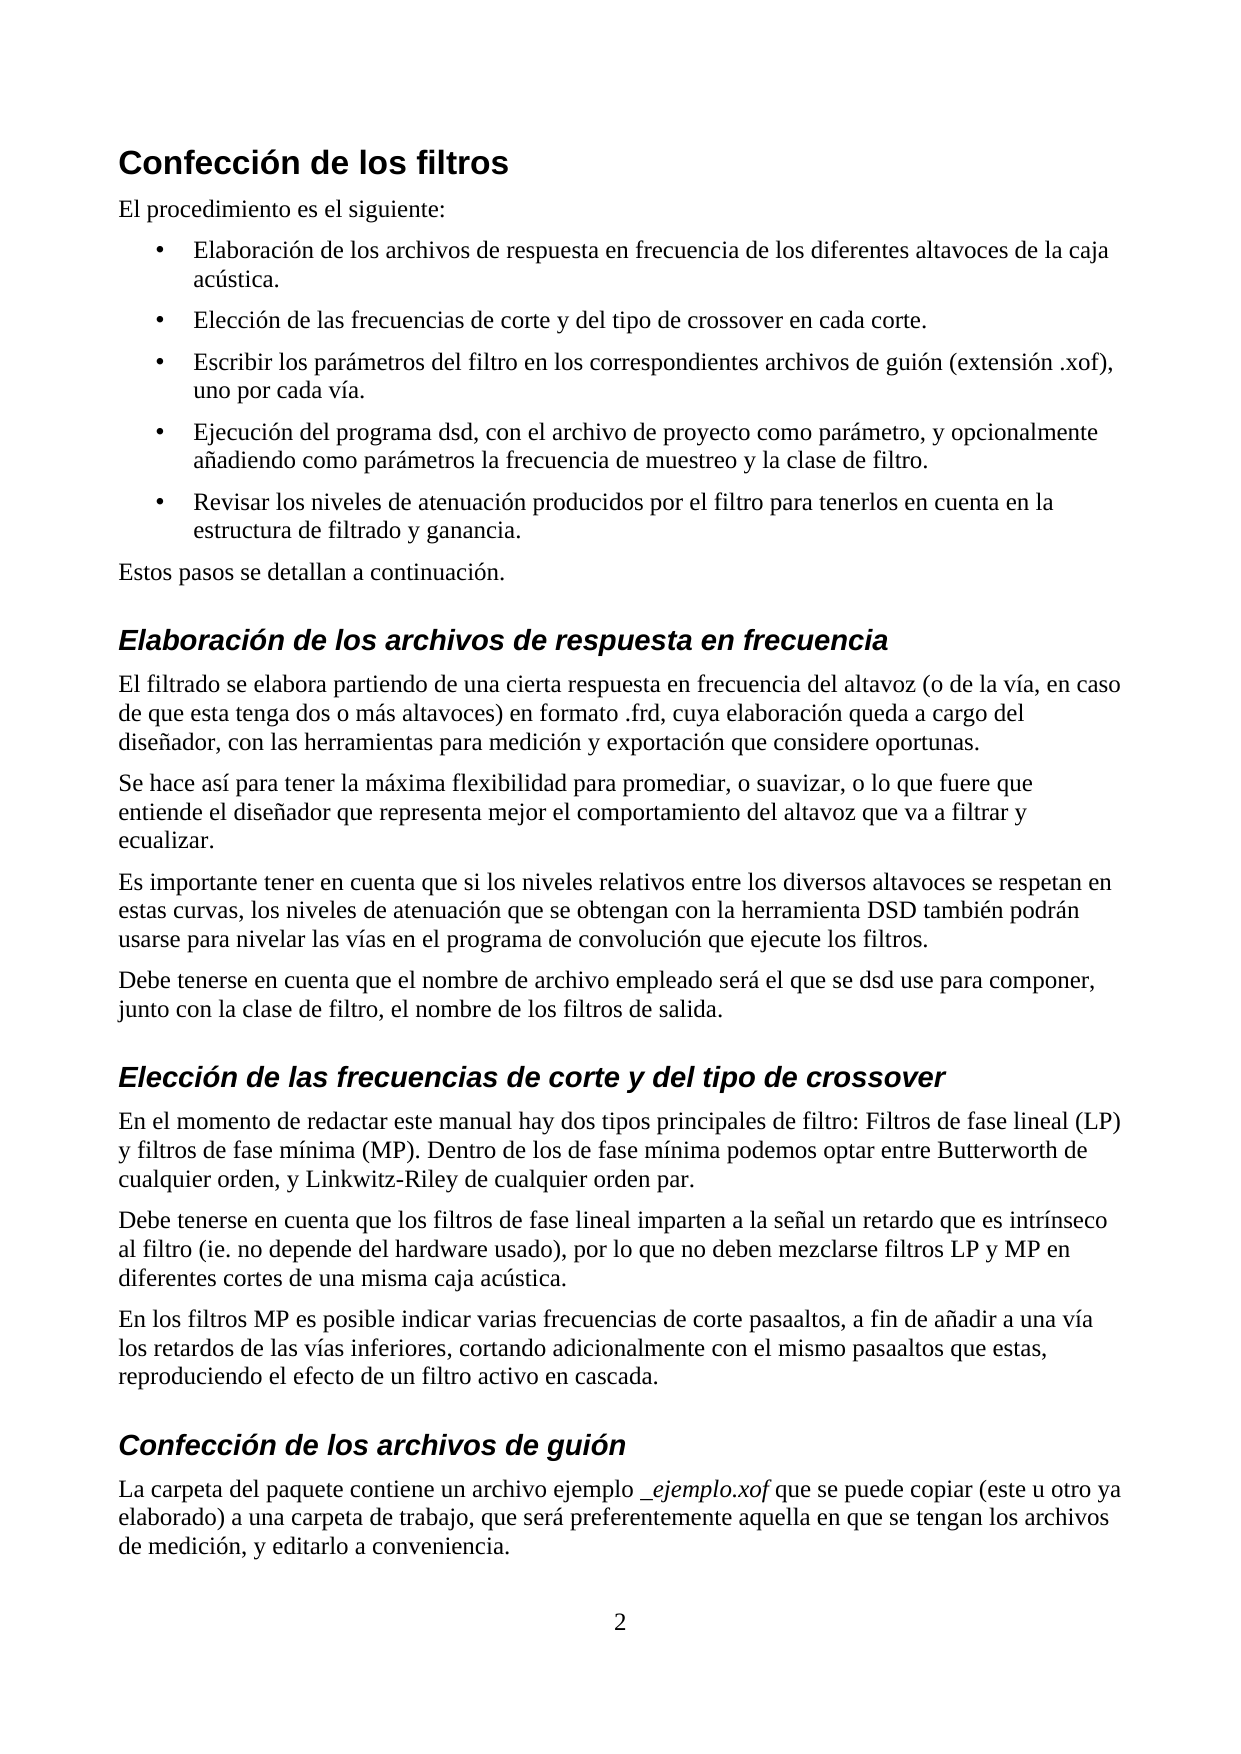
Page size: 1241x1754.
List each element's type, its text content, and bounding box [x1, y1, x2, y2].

subtitle Confección de los filtros [118, 143, 1122, 182]
list Revisar los niveles de atenuación producidos por el filtro para tenerlos en cuenta en la estructura de filtrado y ganancia. [156, 487, 1122, 544]
text En los filtros MP es posible indicar varias frecuencias de corte pasaaltos, a fin de añadir a una vía los retardos de las vías inferiores, cortando adicionalmente con el mismo pasaaltos que estas, reproduciendo el efecto de un filtro activo en cascada. [118, 1304, 1122, 1390]
text Es importante tener en cuenta que si los niveles relativos entre los diversos altavoces se respetan en estas curvas, los niveles de atenuación que se obtengan con la herramienta DSD también podrán usarse para nivelar las vías en el programa de convolución que ejecute los filtros. [118, 867, 1122, 953]
text El procedimiento es el siguiente: [118, 194, 1122, 223]
list Ejecución del programa dsd, con el archivo de proyecto como parámetro, y opcionalmente añadiendo como parámetros la frecuencia de muestreo y la clase de filtro. [156, 417, 1122, 474]
text La carpeta del paquete contiene un archivo ejemplo _ejemplo.xof que se puede copiar (este u otro ya elaborado) a una carpeta de trabajo, que será preferentemente aquella en que se tengan los archivos de medición, y editarlo a conveniencia. [118, 1474, 1122, 1560]
text El filtrado se elabora partiendo de una cierta respuesta en frecuencia del altavoz (o de la vía, en caso de que esta tenga dos o más altavoces) en formato .frd, cuya elaboración queda a cargo del diseñador, con las herramientas para medición y exportación que considere oportunas. [118, 669, 1122, 755]
subtitle Elección de las frecuencias de corte y del tipo de crossover [118, 1060, 1122, 1094]
list Elección de las frecuencias de corte y del tipo de crossover en cada corte. [156, 306, 1122, 334]
list Escribir los parámetros del filtro en los correspondientes archivos de guión (extensión .xof), uno por cada vía. [156, 347, 1122, 404]
text En el momento de redactar este manual hay dos tipos principales de filtro: Filtros de fase lineal (LP) y filtros de fase mínima (MP). Dentro de los de fase mínima podemos optar entre Butterworth de cualquier orden, y Linkwitz-Riley de cualquier orden par. [118, 1106, 1122, 1193]
text Debe tenerse en cuenta que el nombre de archivo empleado será el que se dsd use para componer, junto con la clase de filtro, el nombre de los filtros de salida. [118, 965, 1122, 1023]
subtitle Confección de los archivos de guión [118, 1428, 1122, 1461]
text Debe tenerse en cuenta que los filtros de fase lineal imparten a la señal un retardo que es intrínseco al filtro (ie. no depende del hardware usado), por lo que no deben mezclarse filtros LP y MP en diferentes cortes de una misma caja acústica. [118, 1205, 1122, 1291]
text Se hace así para tener la máxima flexibilidad para promediar, o suavizar, o lo que fuere que entiende el diseñador que representa mejor el comportamiento del altavoz que va a filtrar y ecualizar. [118, 768, 1122, 854]
list Elaboración de los archivos de respuesta en frecuencia de los diferentes altavoces de la caja acústica. [156, 236, 1122, 293]
text Estos pasos se detallan a continuación. [118, 557, 1122, 586]
subtitle Elaboración de los archivos de respuesta en frecuencia [118, 623, 1122, 657]
